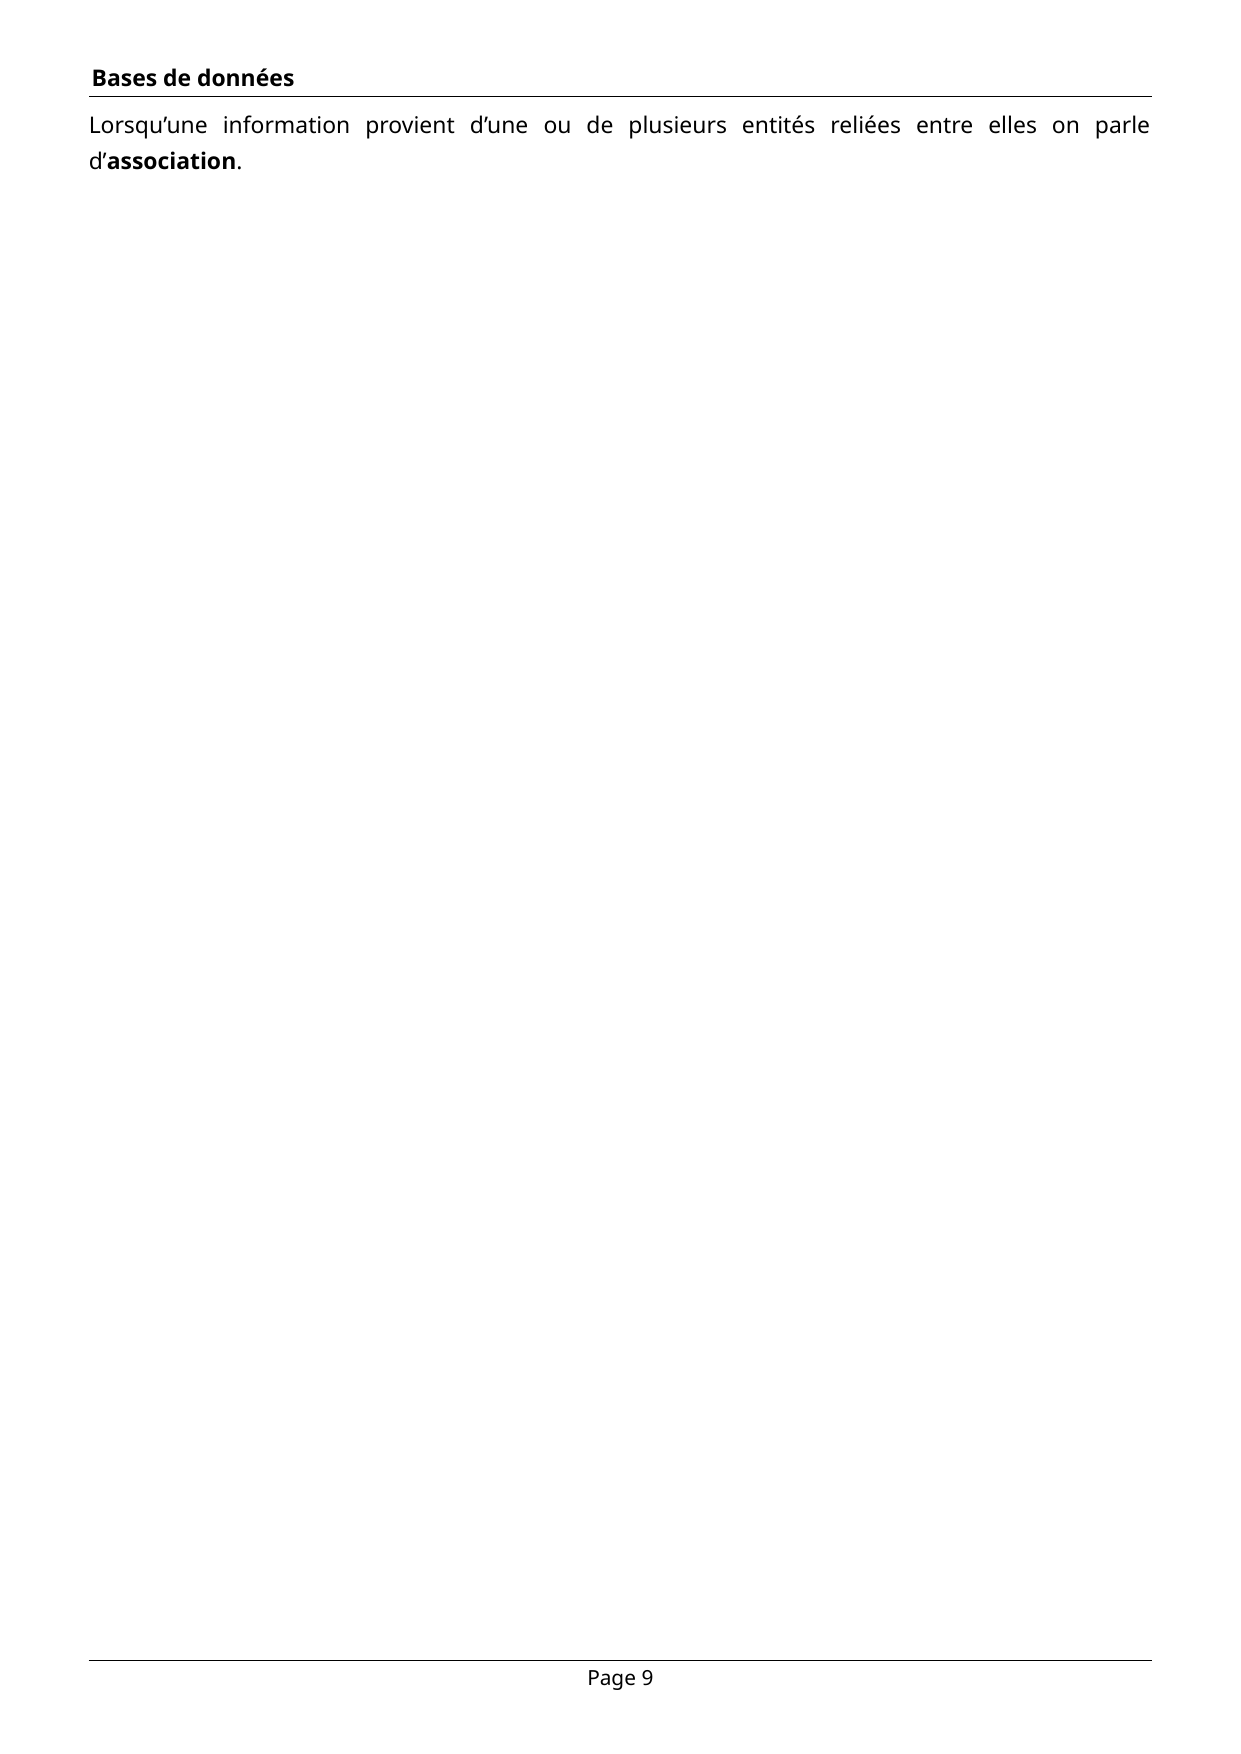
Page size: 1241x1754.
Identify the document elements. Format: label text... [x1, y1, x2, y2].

text Lorsqu’une information provient d’une ou de plusieurs entités reliées entre elles on parle d’association. [88, 109, 1152, 176]
